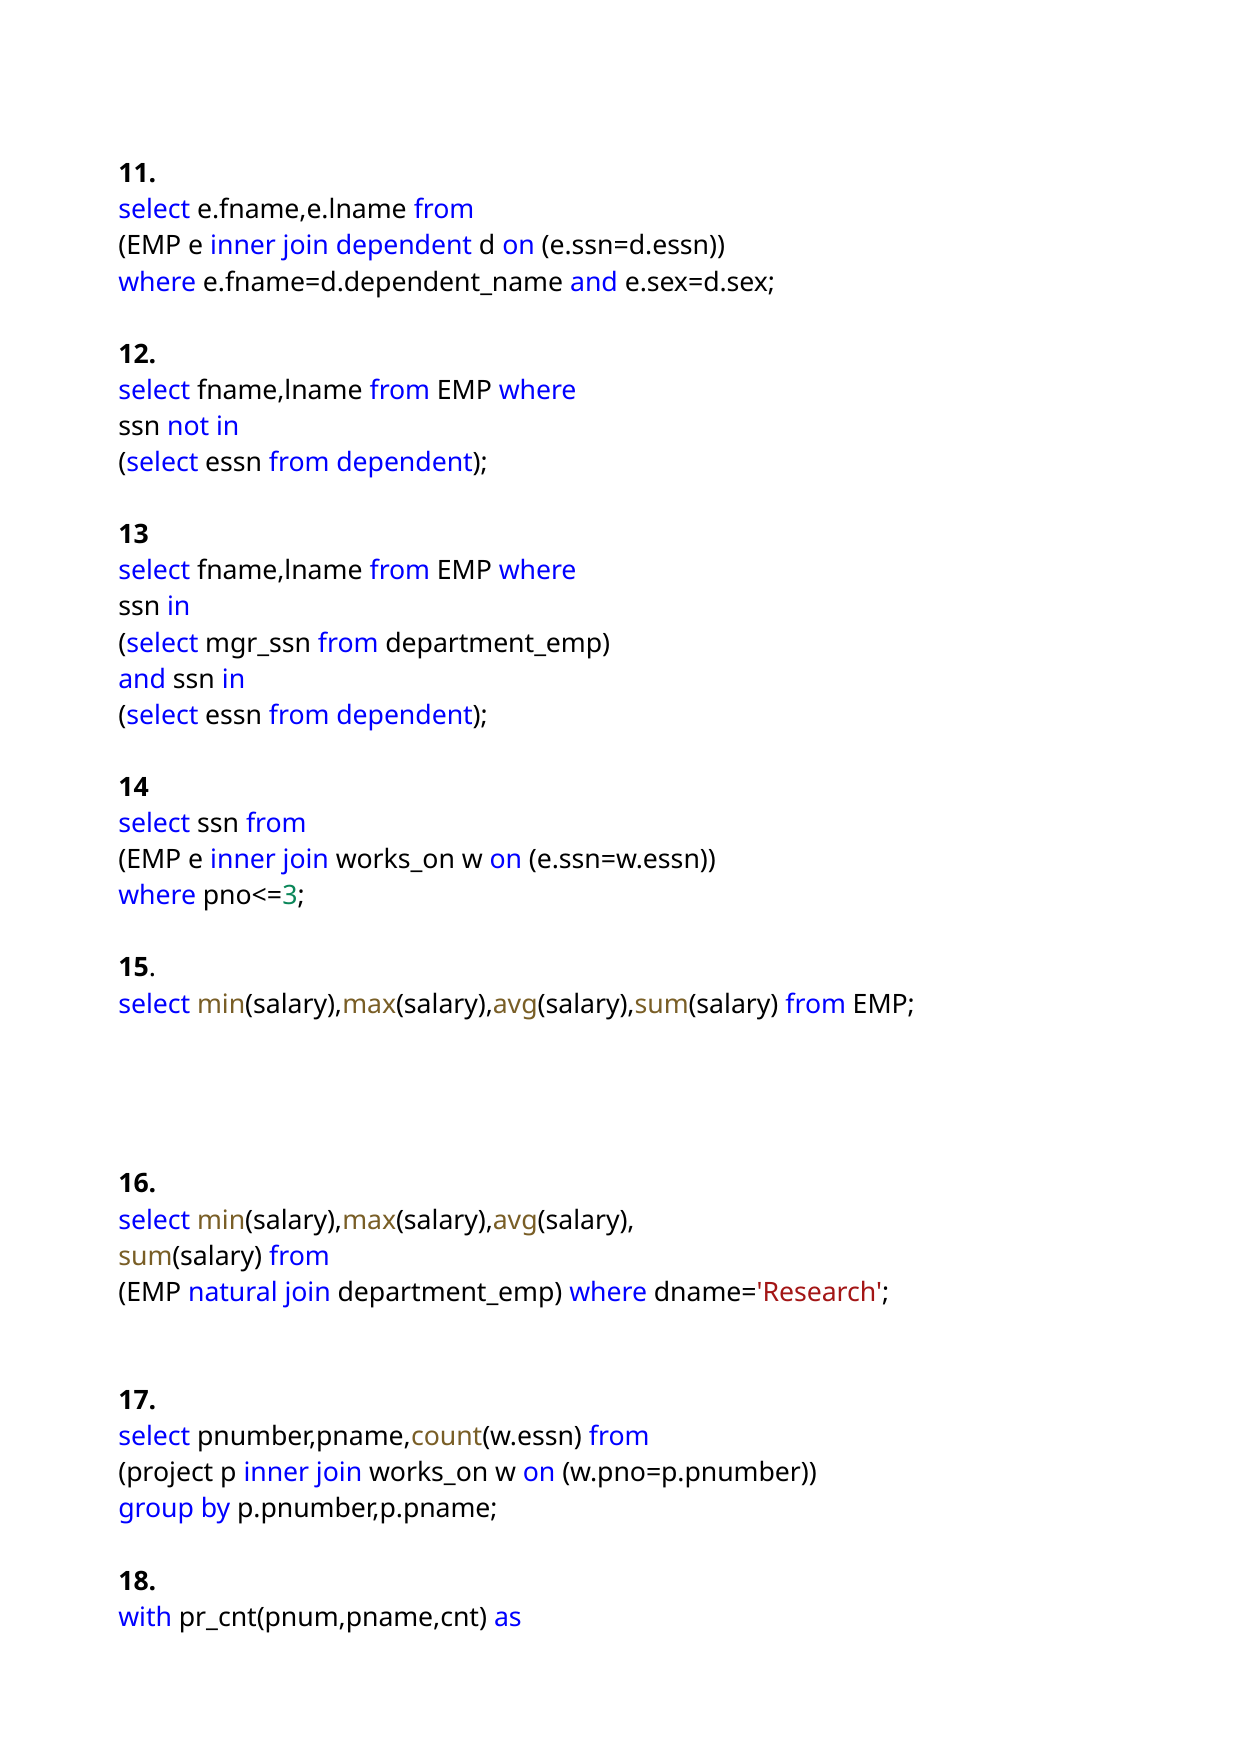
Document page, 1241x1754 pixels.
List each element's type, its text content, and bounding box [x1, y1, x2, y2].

text (EMP natural join department_emp) where dname='Research'; [118, 1273, 1122, 1309]
text (EMP e inner join dependent d on (e.ssn=d.essn)) [118, 226, 1122, 262]
text select fname,lname from EMP where [118, 371, 1122, 407]
text (select mgr_ssn from department_emp) [118, 623, 1122, 660]
text select pnumber,pname,count(w.essn) from [118, 1417, 1122, 1453]
text ssn not in [118, 407, 1122, 443]
text select min(salary),max(salary),avg(salary), [118, 1201, 1122, 1237]
text group by p.pnumber,p.pname; [118, 1489, 1122, 1526]
text (select essn from dependent); [118, 696, 1122, 732]
text ssn in [118, 587, 1122, 623]
text 13 [118, 515, 1122, 551]
text select min(salary),max(salary),avg(salary),sum(salary) from EMP; [118, 984, 1122, 1021]
text where pno<=3; [118, 876, 1122, 912]
text 11. [118, 154, 1122, 190]
text select fname,lname from EMP where [118, 551, 1122, 587]
text 15. [118, 948, 1122, 984]
text (EMP e inner join works_on w on (e.ssn=w.essn)) [118, 840, 1122, 876]
text 14 [118, 768, 1122, 804]
text select ssn from [118, 804, 1122, 840]
text select e.fname,e.lname from [118, 190, 1122, 226]
text (project p inner join works_on w on (w.pno=p.pnumber)) [118, 1453, 1122, 1489]
text (select essn from dependent); [118, 443, 1122, 479]
text where e.fname=d.dependent_name and e.sex=d.sex; [118, 262, 1122, 299]
text 12. [118, 334, 1122, 371]
text and ssn in [118, 660, 1122, 696]
text with pr_cnt(pnum,pname,cnt) as [118, 1598, 1122, 1634]
text 17. [118, 1381, 1122, 1417]
text 16. [118, 1164, 1122, 1201]
text sum(salary) from [118, 1237, 1122, 1273]
text 18. [118, 1561, 1122, 1598]
